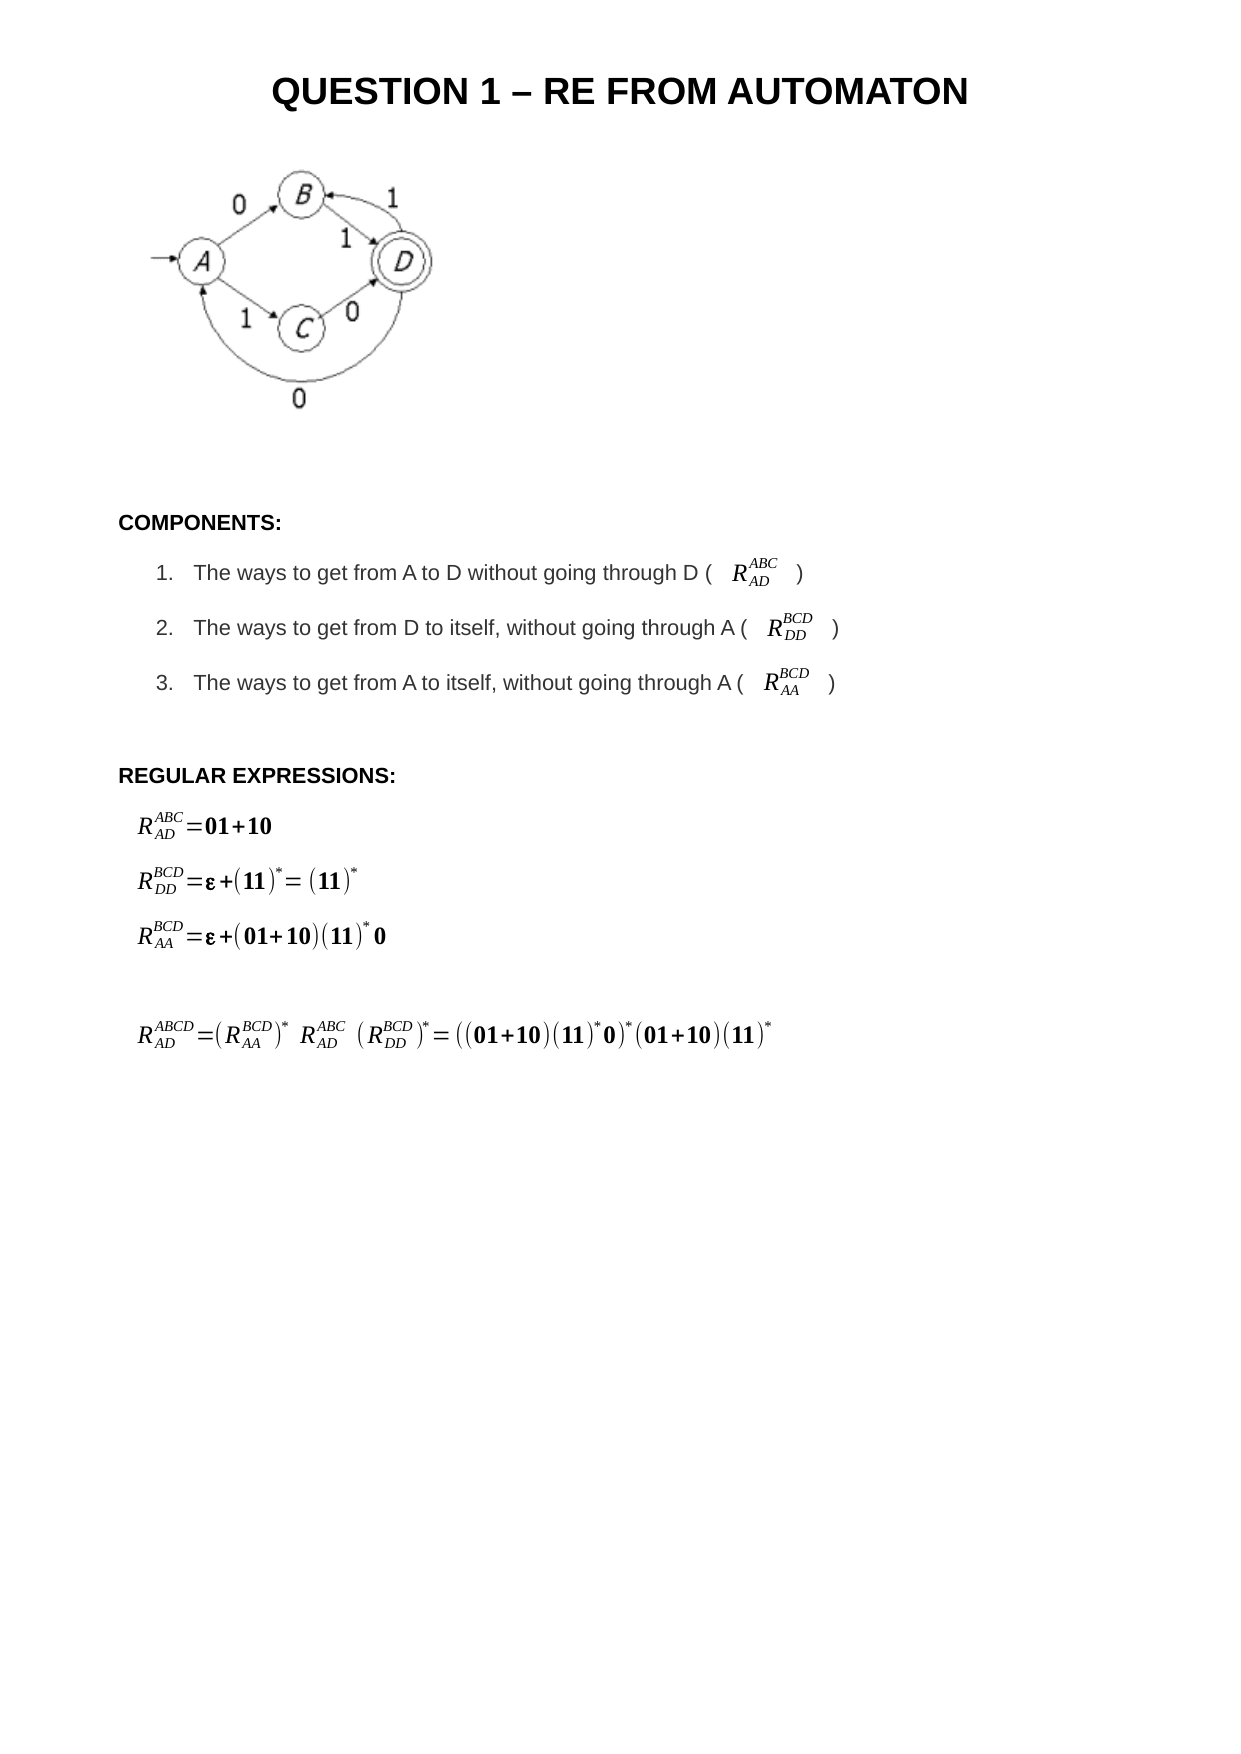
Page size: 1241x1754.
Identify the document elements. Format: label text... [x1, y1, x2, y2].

list The ways to get from D to itself, without going through A () [156, 609, 1122, 644]
picture [119, 153, 506, 462]
list The ways to get from A to itself, without going through A () [156, 664, 1122, 699]
text COMPONENTS: [118, 510, 1122, 535]
text REGULAR EXPRESSIONS: [118, 763, 1122, 789]
list The ways to get from A to D without going through D () [156, 555, 1122, 590]
